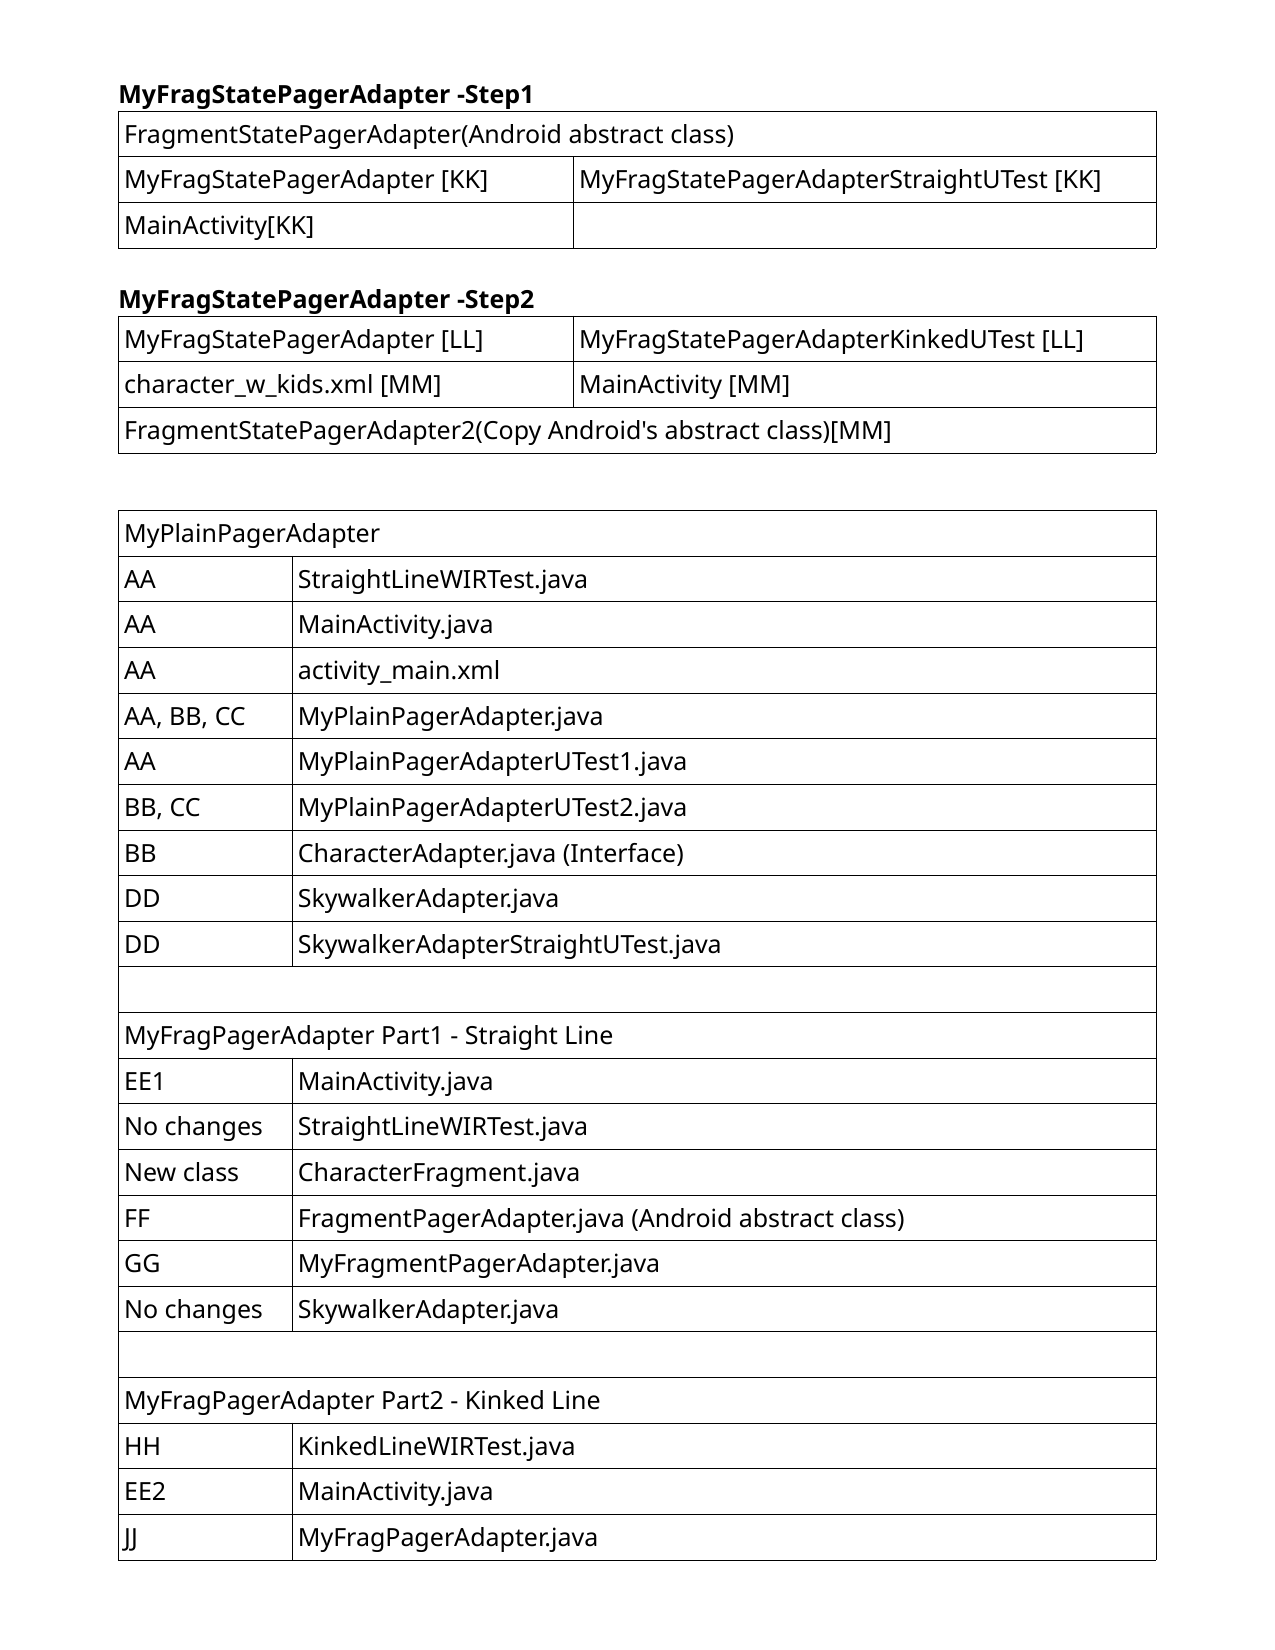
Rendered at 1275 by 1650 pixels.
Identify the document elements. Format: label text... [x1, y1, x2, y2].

table_cell [574, 203, 1156, 247]
table_cell AA [119, 648, 292, 693]
table_cell MyPlainPagerAdapterUTest2.java [293, 785, 1156, 829]
table_cell MainActivity [MM] [574, 362, 1156, 407]
text MyFragStatePagerAdapter -Step1 [118, 76, 1157, 111]
table_cell AA [119, 602, 292, 647]
table_cell MyFragmentPagerAdapter.java [293, 1241, 1156, 1286]
text MyFragStatePagerAdapter -Step2 [118, 282, 1157, 316]
table_cell BB, CC [119, 785, 292, 829]
table_cell [119, 967, 1156, 1012]
table_header FragmentStatePagerAdapter(Android abstract class) [119, 112, 1156, 156]
table_cell GG [119, 1241, 292, 1286]
table_cell StraightLineWIRTest.java [293, 1104, 1156, 1149]
table_cell SkywalkerAdapterStraightUTest.java [293, 922, 1156, 966]
table_header MyPlainPagerAdapter [119, 511, 1156, 556]
table_header MyFragStatePagerAdapter [LL] [119, 317, 573, 361]
table_cell MainActivity.java [293, 1059, 1156, 1103]
table_cell MainActivity.java [293, 602, 1156, 647]
table_cell FF [119, 1196, 292, 1240]
table_cell [119, 1332, 1156, 1377]
table_cell MyFragPagerAdapter.java [293, 1515, 1156, 1559]
table_cell CharacterAdapter.java (Interface) [293, 831, 1156, 875]
table_header MyFragStatePagerAdapterKinkedUTest [LL] [574, 317, 1156, 361]
table_cell BB [119, 831, 292, 875]
table_cell MainActivity[KK] [119, 203, 573, 247]
table_cell FragmentStatePagerAdapter2(Copy Android's abstract class)[MM] [119, 408, 1156, 452]
table_cell DD [119, 876, 292, 921]
table_cell CharacterFragment.java [293, 1150, 1156, 1194]
table_cell No changes [119, 1287, 292, 1331]
table_cell character_w_kids.xml [MM] [119, 362, 573, 407]
table_cell activity_main.xml [293, 648, 1156, 693]
table_cell MyFragStatePagerAdapterStraightUTest [KK] [574, 157, 1156, 202]
table_cell MyFragStatePagerAdapter [KK] [119, 157, 573, 202]
table_cell JJ [119, 1515, 292, 1559]
table_cell MyPlainPagerAdapterUTest1.java [293, 739, 1156, 784]
table_cell FragmentPagerAdapter.java (Android abstract class) [293, 1196, 1156, 1240]
table_cell EE2 [119, 1469, 292, 1514]
table_cell HH [119, 1424, 292, 1468]
table_cell No changes [119, 1104, 292, 1149]
table_cell AA, BB, CC [119, 694, 292, 738]
table_cell KinkedLineWIRTest.java [293, 1424, 1156, 1468]
table_cell AA [119, 739, 292, 784]
table_cell MainActivity.java [293, 1469, 1156, 1514]
table_cell DD [119, 922, 292, 966]
table_cell MyPlainPagerAdapter.java [293, 694, 1156, 738]
table_cell MyFragPagerAdapter Part2 - Kinked Line [119, 1378, 1156, 1423]
table_cell New class [119, 1150, 292, 1194]
table_cell AA [119, 557, 292, 601]
table_cell MyFragPagerAdapter Part1 - Straight Line [119, 1013, 1156, 1058]
table_cell EE1 [119, 1059, 292, 1103]
table_cell SkywalkerAdapter.java [293, 876, 1156, 921]
table_cell SkywalkerAdapter.java [293, 1287, 1156, 1331]
table_cell StraightLineWIRTest.java [293, 557, 1156, 601]
